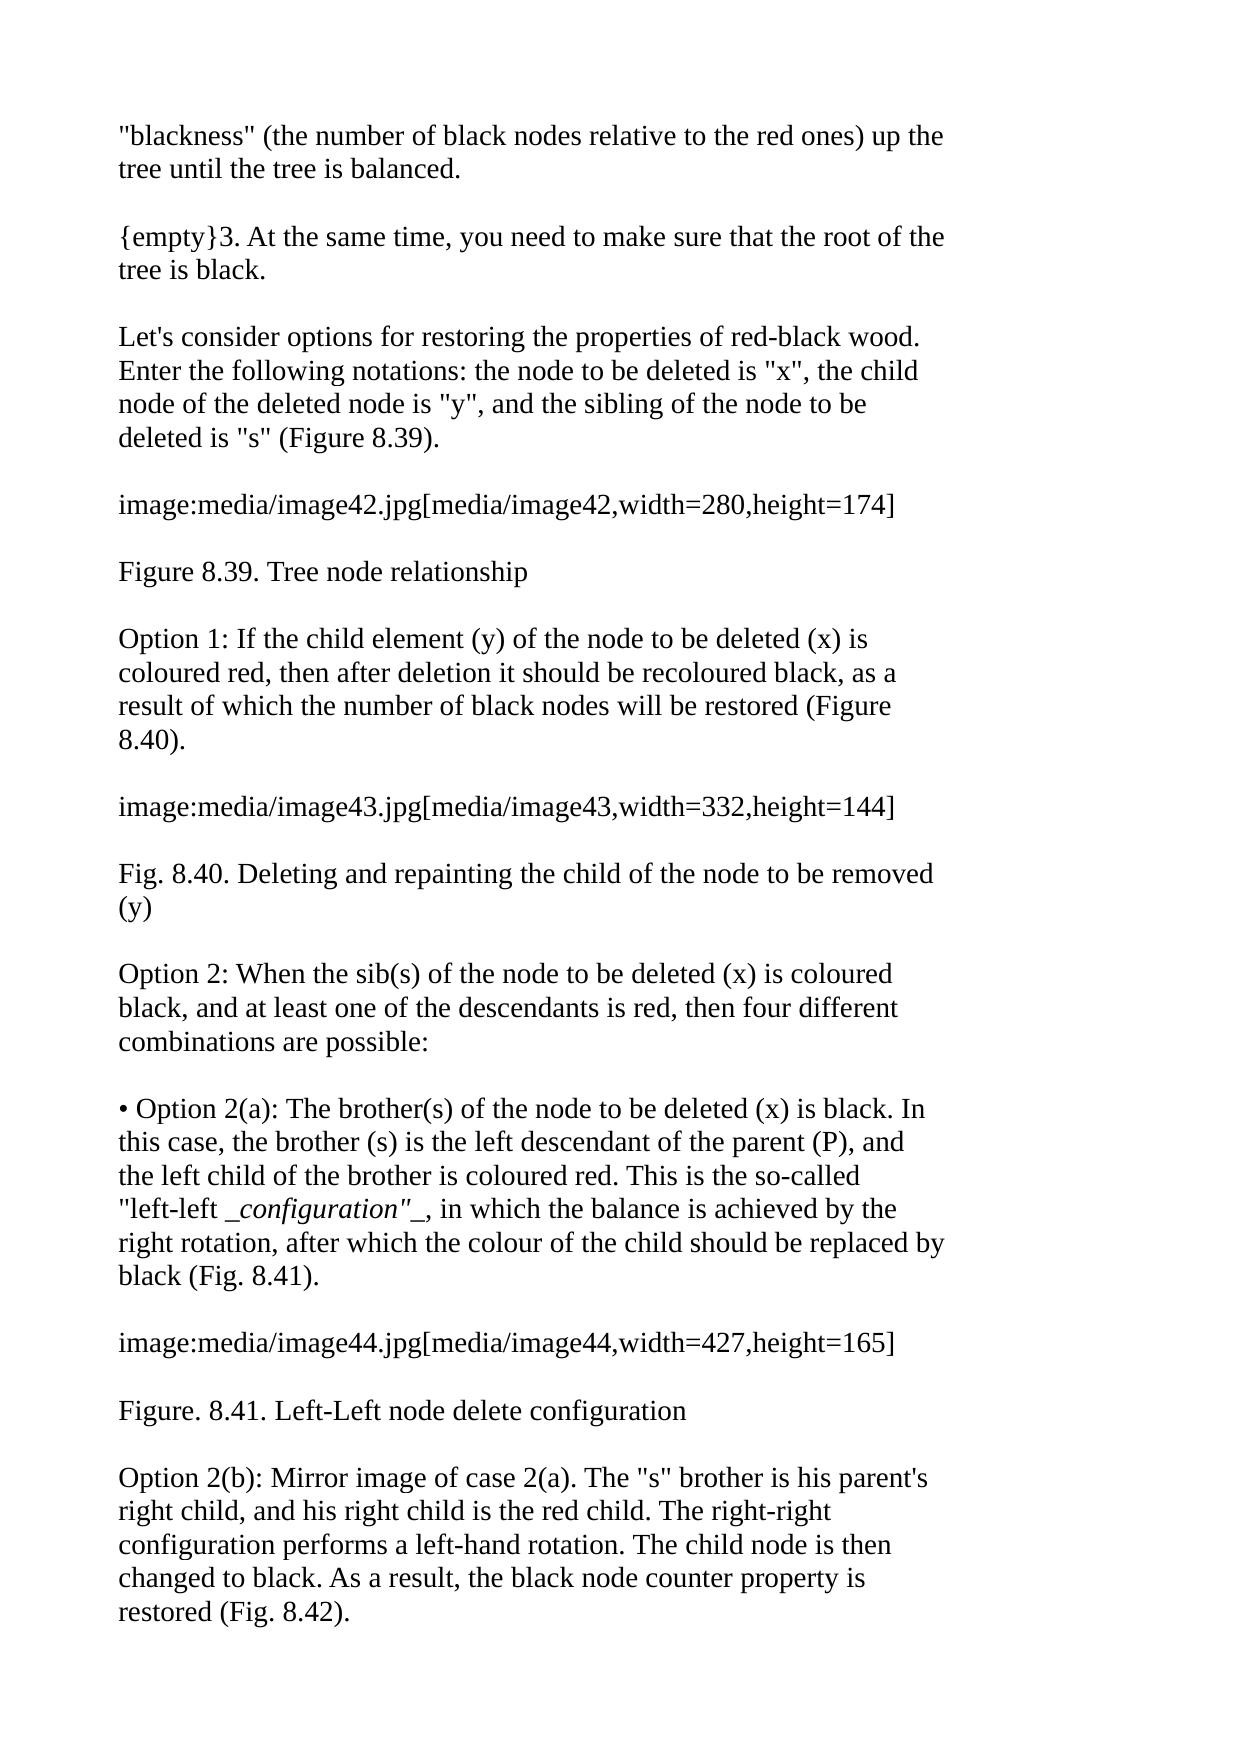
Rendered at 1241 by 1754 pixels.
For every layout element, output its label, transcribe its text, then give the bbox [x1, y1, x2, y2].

text configuration performs a left-hand rotation. The child node is then [118, 1527, 1122, 1560]
text result of which the number of black nodes will be restored (Figure [118, 688, 1122, 722]
text (y) [118, 889, 1122, 923]
text Enter the following notations: the node to be deleted is "x", the child [118, 353, 1122, 386]
text this case, the brother (s) is the left descendant of the parent (P), and [118, 1124, 1122, 1158]
text Figure. 8.41. Left-Left node delete configuration [118, 1393, 1122, 1426]
text coloured red, then after deletion it should be recoloured black, as a [118, 655, 1122, 688]
text black, and at least one of the descendants is red, then four different [118, 990, 1122, 1024]
text image:media/image43.jpg[media/image43,width=332,height=144] [118, 789, 1122, 822]
text "blackness" (the number of black nodes relative to the red ones) up the [118, 118, 1122, 152]
text Fig. 8.40. Deleting and repainting the child of the node to be removed [118, 856, 1122, 889]
text black (Fig. 8.41). [118, 1258, 1122, 1292]
text image:media/image44.jpg[media/image44,width=427,height=165] [118, 1326, 1122, 1359]
text Let's consider options for restoring the properties of red-black wood. [118, 319, 1122, 353]
text changed to black. As a result, the black node counter property is [118, 1560, 1122, 1594]
text image:media/image42.jpg[media/image42,width=280,height=174] [118, 487, 1122, 521]
text right child, and his right child is the red child. The right-right [118, 1493, 1122, 1527]
text right rotation, after which the colour of the child should be replaced by [118, 1225, 1122, 1258]
text • Option 2(a): The brother(s) of the node to be deleted (x) is black. In [118, 1091, 1122, 1124]
text "left-left _configuration"_, in which the balance is achieved by the [118, 1191, 1122, 1225]
text Option 1: If the child element (y) of the node to be deleted (x) is [118, 621, 1122, 655]
text Option 2(b): Mirror image of case 2(a). The "s" brother is his parent's [118, 1460, 1122, 1493]
text Figure 8.39. Tree node relationship [118, 554, 1122, 588]
text 8.40). [118, 722, 1122, 755]
text tree is black. [118, 252, 1122, 286]
text combinations are possible: [118, 1024, 1122, 1057]
text tree until the tree is balanced. [118, 152, 1122, 185]
text node of the deleted node is "y", and the sibling of the node to be [118, 386, 1122, 420]
text the left child of the brother is coloured red. This is the so-called [118, 1158, 1122, 1191]
text deleted is "s" (Figure 8.39). [118, 420, 1122, 453]
text {empty}3. At the same time, you need to make sure that the root of the [118, 219, 1122, 252]
text Option 2: When the sib(s) of the node to be deleted (x) is coloured [118, 957, 1122, 990]
text restored (Fig. 8.42). [118, 1594, 1122, 1627]
